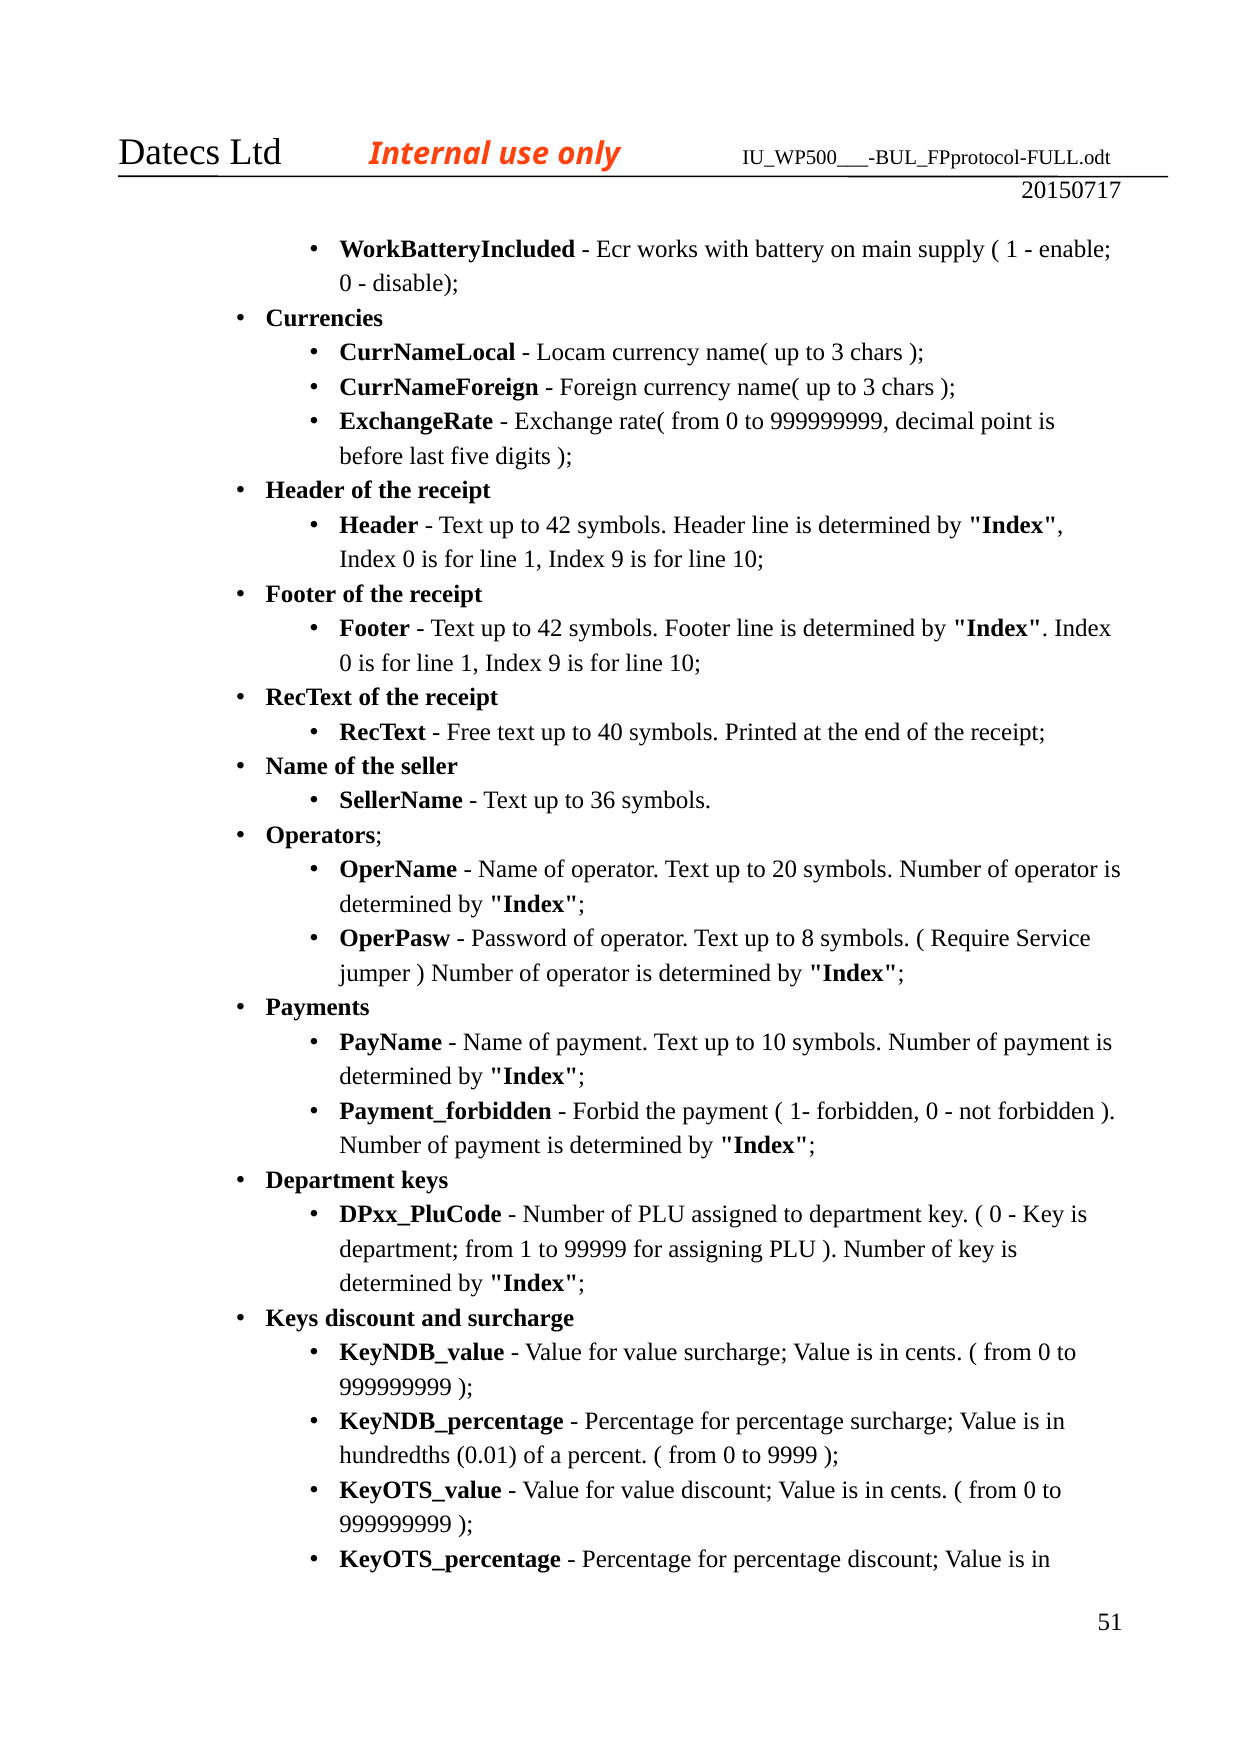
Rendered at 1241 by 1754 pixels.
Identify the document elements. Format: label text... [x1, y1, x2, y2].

list OperPasw - Password of operator. Text up to 8 symbols. ( Require Service jumper ) Number of operator is determined by "Index"; [309, 923, 1122, 987]
list PayName - Name of payment. Text up to 10 symbols. Number of payment is determined by "Index"; [309, 1027, 1122, 1090]
list Operators; [236, 820, 1122, 849]
list Name of the seller [236, 751, 1122, 780]
list RecText of the receipt [236, 682, 1122, 711]
list Payments [236, 992, 1122, 1021]
list KeyNDB_value - Value for value surcharge; Value is in cents. ( from 0 to 999999999 ); [309, 1337, 1122, 1400]
list OperName - Name of operator. Text up to 20 symbols. Number of operator is determined by "Index"; [309, 854, 1122, 918]
list KeyOTS_percentage - Percentage for percentage discount; Value is in [309, 1544, 1122, 1573]
list Keys discount and surcharge [236, 1303, 1122, 1331]
list RecText - Free text up to 40 symbols. Printed at the end of the receipt; [309, 717, 1122, 745]
list Footer of the receipt [236, 579, 1122, 607]
list SellerName - Text up to 36 symbols. [309, 786, 1122, 814]
list Currencies [236, 303, 1122, 332]
list Payment_forbidden - Forbid the payment ( 1- forbidden, 0 - not forbidden ). Number of payment is determined by "Index"; [309, 1096, 1122, 1159]
list KeyNDB_percentage - Percentage for percentage surcharge; Value is in hundredths (0.01) of a percent. ( from 0 to 9999 ); [309, 1406, 1122, 1469]
list Department keys [236, 1165, 1122, 1193]
list WorkBatteryIncluded - Ecr works with battery on main supply ( 1 - enable; 0 - disable); [309, 234, 1122, 297]
list KeyOTS_value - Value for value discount; Value is in cents. ( from 0 to 999999999 ); [309, 1475, 1122, 1538]
list Header of the receipt [236, 475, 1122, 504]
list CurrNameForeign - Foreign currency name( up to 3 chars ); [309, 372, 1122, 401]
list DPxx_PluCode - Number of PLU assigned to department key. ( 0 - Key is department; from 1 to 99999 for assigning PLU ). Number of key is determined by "Index"; [309, 1199, 1122, 1297]
list Footer - Text up to 42 symbols. Footer line is determined by "Index". Index 0 is for line 1, Index 9 is for line 10; [309, 613, 1122, 676]
list Header - Text up to 42 symbols. Header line is determined by "Index", Index 0 is for line 1, Index 9 is for line 10; [309, 510, 1122, 573]
list CurrNameLocal - Locam currency name( up to 3 chars ); [309, 337, 1122, 366]
list ExchangeRate - Exchange rate( from 0 to 999999999, decimal point is before last five digits ); [309, 406, 1122, 469]
